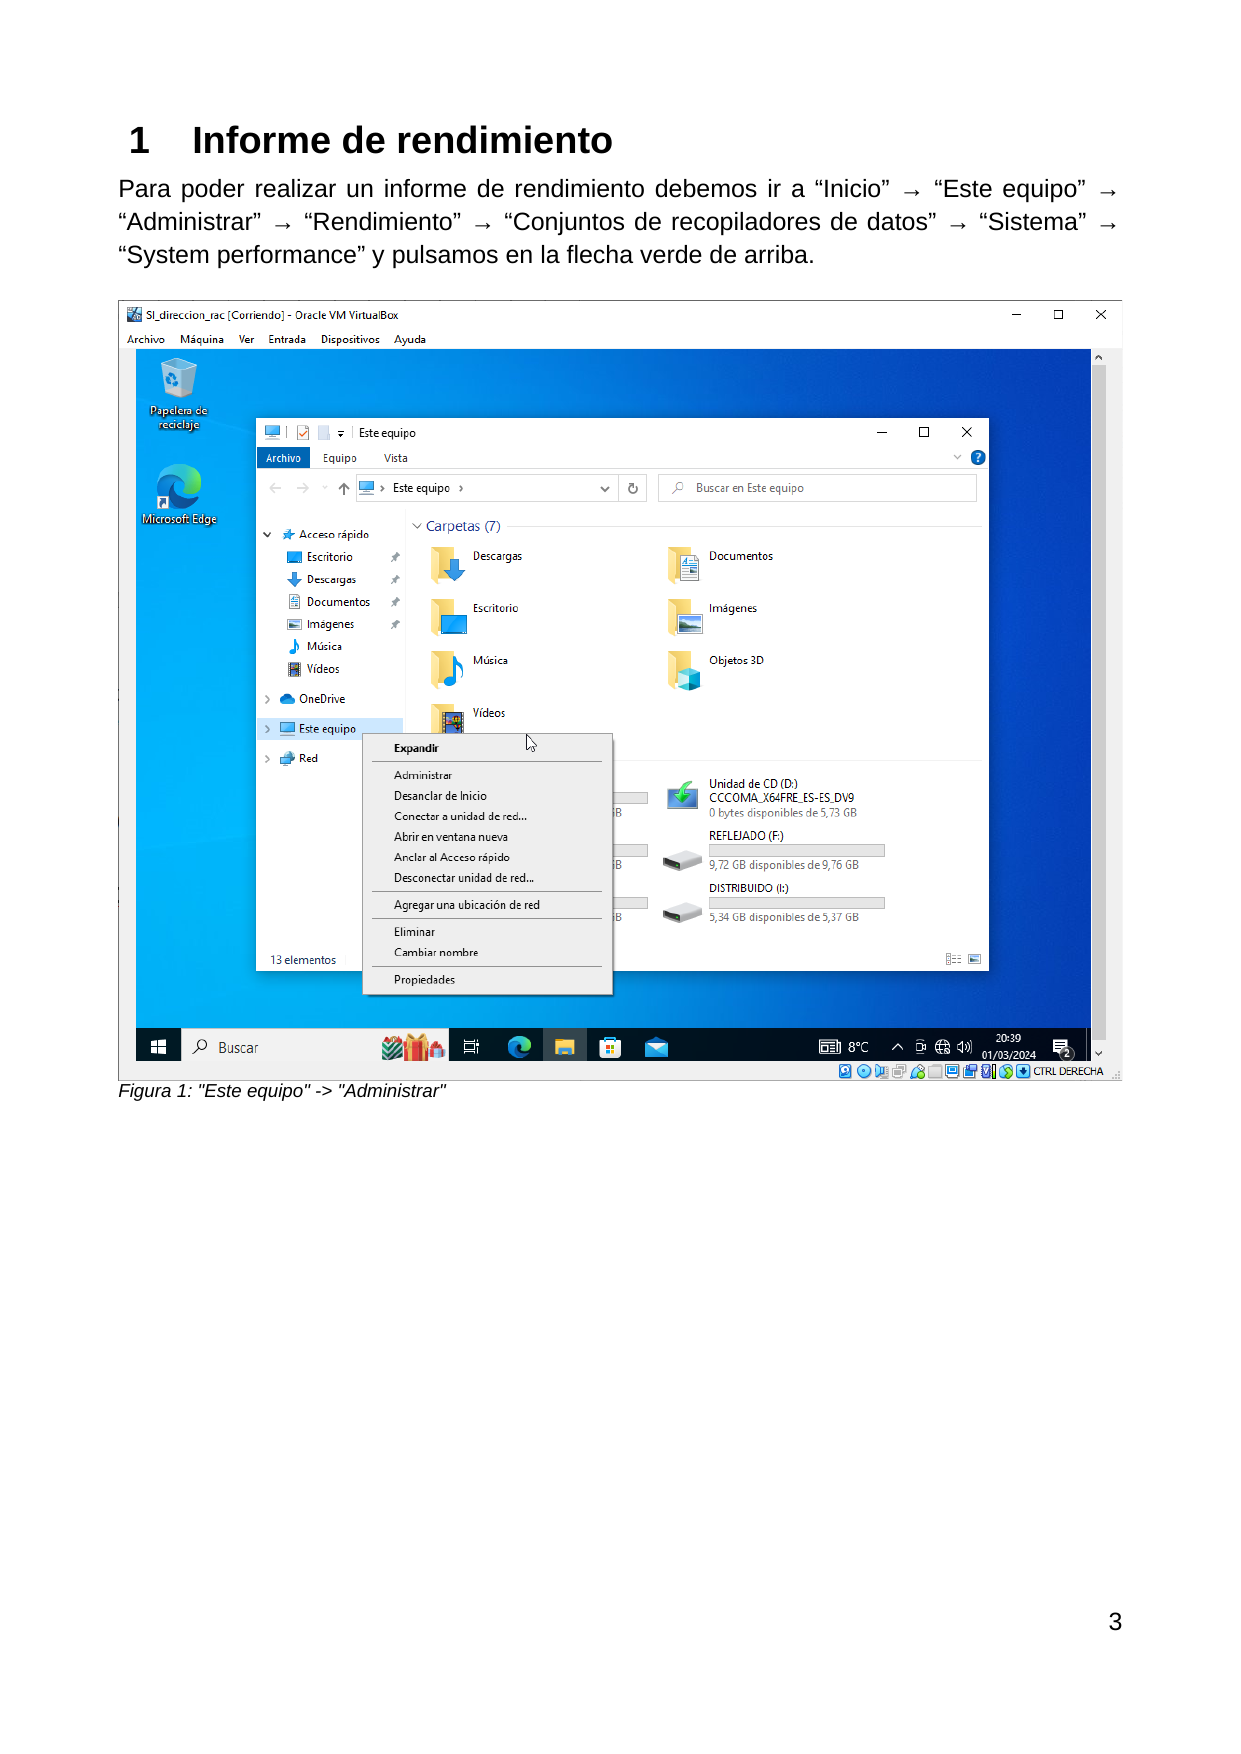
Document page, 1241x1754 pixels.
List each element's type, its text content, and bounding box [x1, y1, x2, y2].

picture [118, 300, 1123, 1081]
subtitle Informe de rendimiento [118, 118, 1122, 162]
text Para poder realizar un informe de rendimiento debemos ir a “Inicio” → “Este equipo” → “Administrar” → “Rendimiento” → “Conjuntos de recopiladores de datos” → “Sistema” → “System performance” y pulsamos en la flecha verde de arriba. [118, 174, 1122, 269]
text Figura 1: "Este equipo" -> "Administrar" [118, 1081, 1122, 1102]
